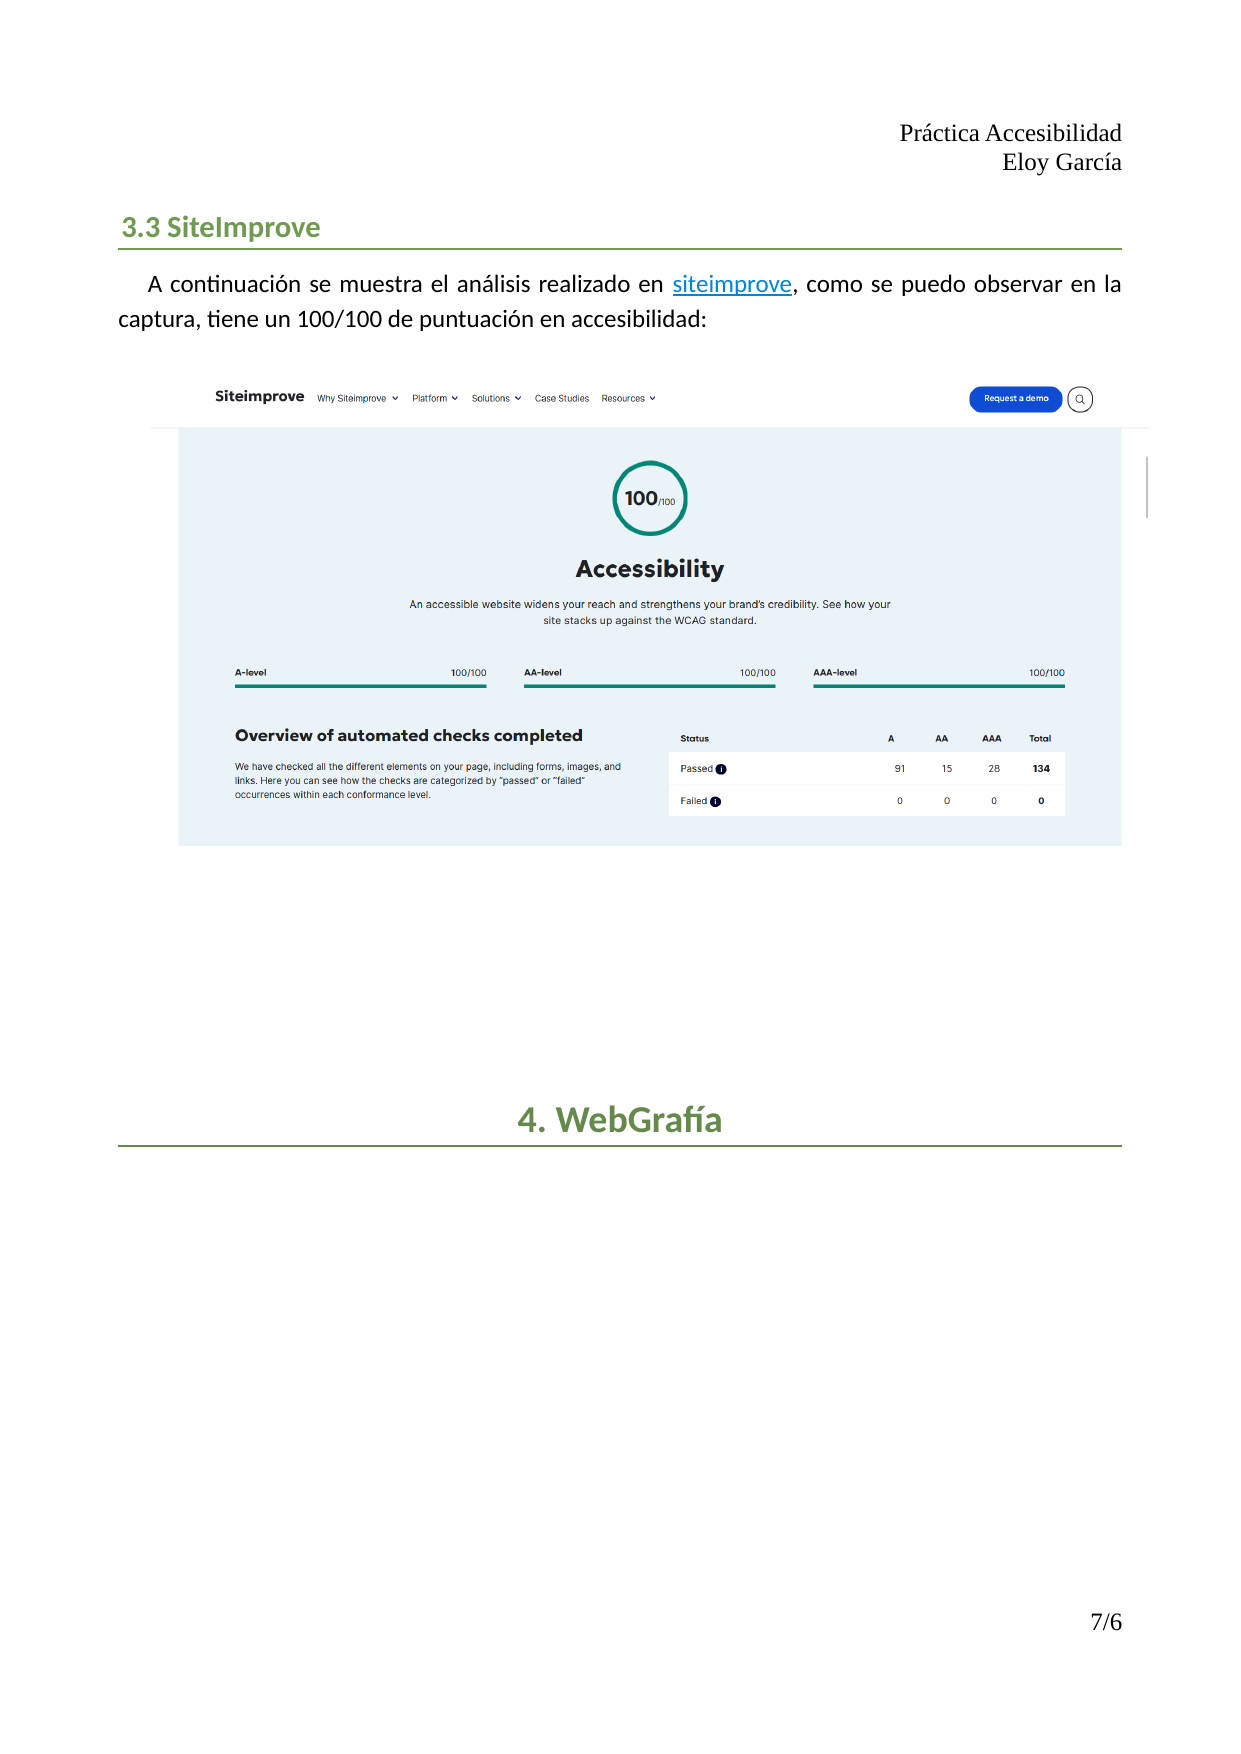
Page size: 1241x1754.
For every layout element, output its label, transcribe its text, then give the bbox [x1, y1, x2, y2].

subtitle 4. WebGrafía [118, 1093, 1122, 1145]
picture [150, 372, 1149, 846]
text A continuación se muestra el análisis realizado en siteimprove, como se puedo observar en la captura, tiene un 100/100 de puntuación en accesibilidad: [118, 268, 1122, 334]
subtitle 3.3 SiteImprove [118, 205, 1122, 248]
